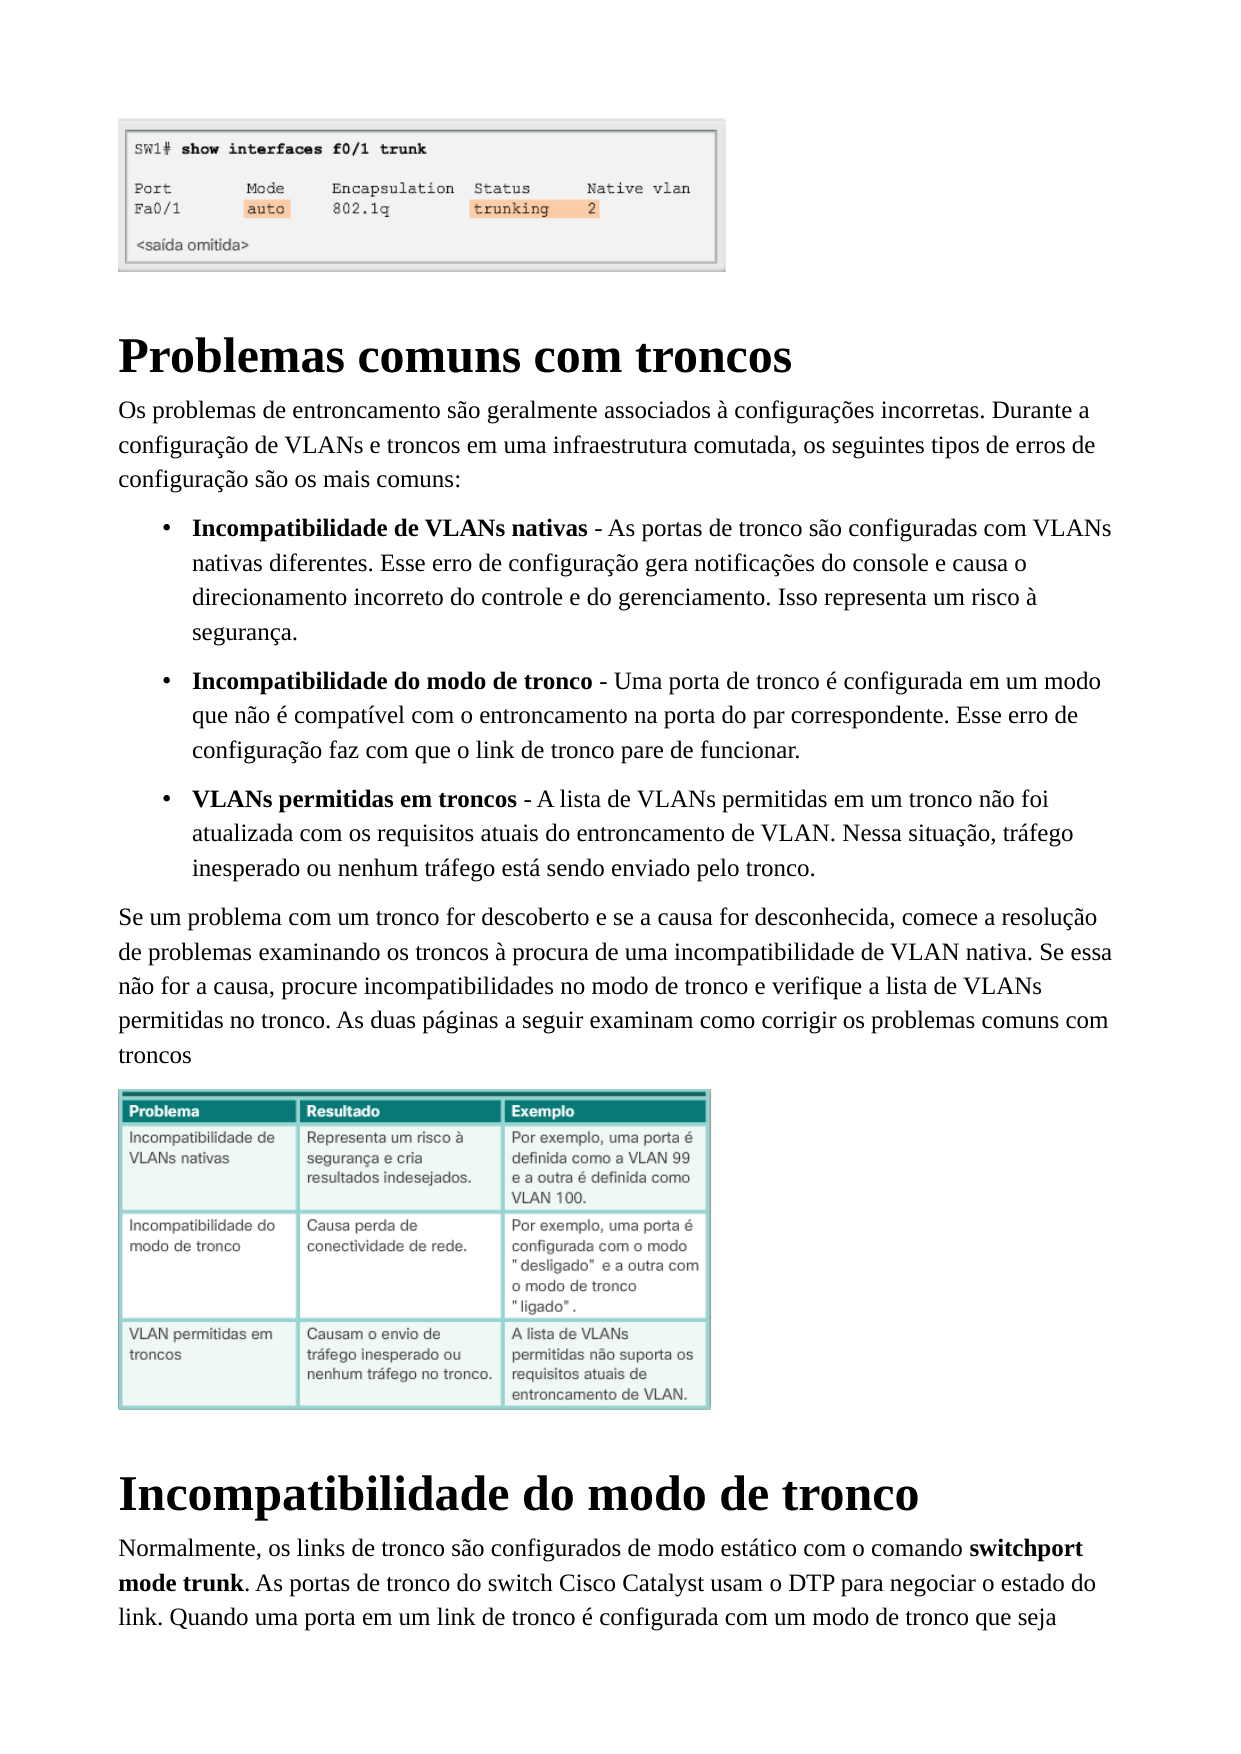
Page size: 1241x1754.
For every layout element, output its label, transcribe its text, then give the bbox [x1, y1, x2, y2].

list Incompatibilidade do modo de tronco - Uma porta de tronco é configurada em um modo que não é compatível com o entroncamento na porta do par correspondente. Esse erro de configuração faz com que o link de tronco pare de funcionar. [162, 666, 1122, 764]
subtitle Problemas comuns com troncos [118, 326, 1122, 383]
list VLANs permitidas em troncos - A lista de VLANs permitidas em um tronco não foi atualizada com os requisitos atuais do entroncamento de VLAN. Nessa situação, tráfego inesperado ou nenhum tráfego está sendo enviado pelo tronco. [162, 784, 1122, 882]
picture [118, 1089, 712, 1410]
text Os problemas de entroncamento são geralmente associados à configurações incorretas. Durante a configuração de VLANs e troncos em uma infraestrutura comutada, os seguintes tipos de erros de configuração são os mais comuns: [118, 396, 1122, 493]
text Normalmente, os links de tronco são configurados de modo estático com o comando switchport mode trunk. As portas de tronco do switch Cisco Catalyst usam o DTP para negociar o estado do link. Quando uma porta em um link de tronco é configurada com um modo de tronco que seja [118, 1533, 1122, 1631]
subtitle Incompatibilidade do modo de tronco [118, 1463, 1122, 1521]
list Incompatibilidade de VLANs nativas - As portas de tronco são configuradas com VLANs nativas diferentes. Esse erro de configuração gera notificações do console e causa o direcionamento incorreto do controle e do gerenciamento. Isso representa um risco à segurança. [162, 513, 1122, 646]
picture [118, 118, 726, 272]
text Se um problema com um tronco for descoberto e se a causa for desconhecida, comece a resolução de problemas examinando os troncos à procura de uma incompatibilidade de VLAN nativa. Se essa não for a causa, procure incompatibilidades no modo de tronco e verifique a lista de VLANs permitidas no tronco. As duas páginas a seguir examinam como corrigir os problemas comuns com troncos [118, 902, 1122, 1069]
